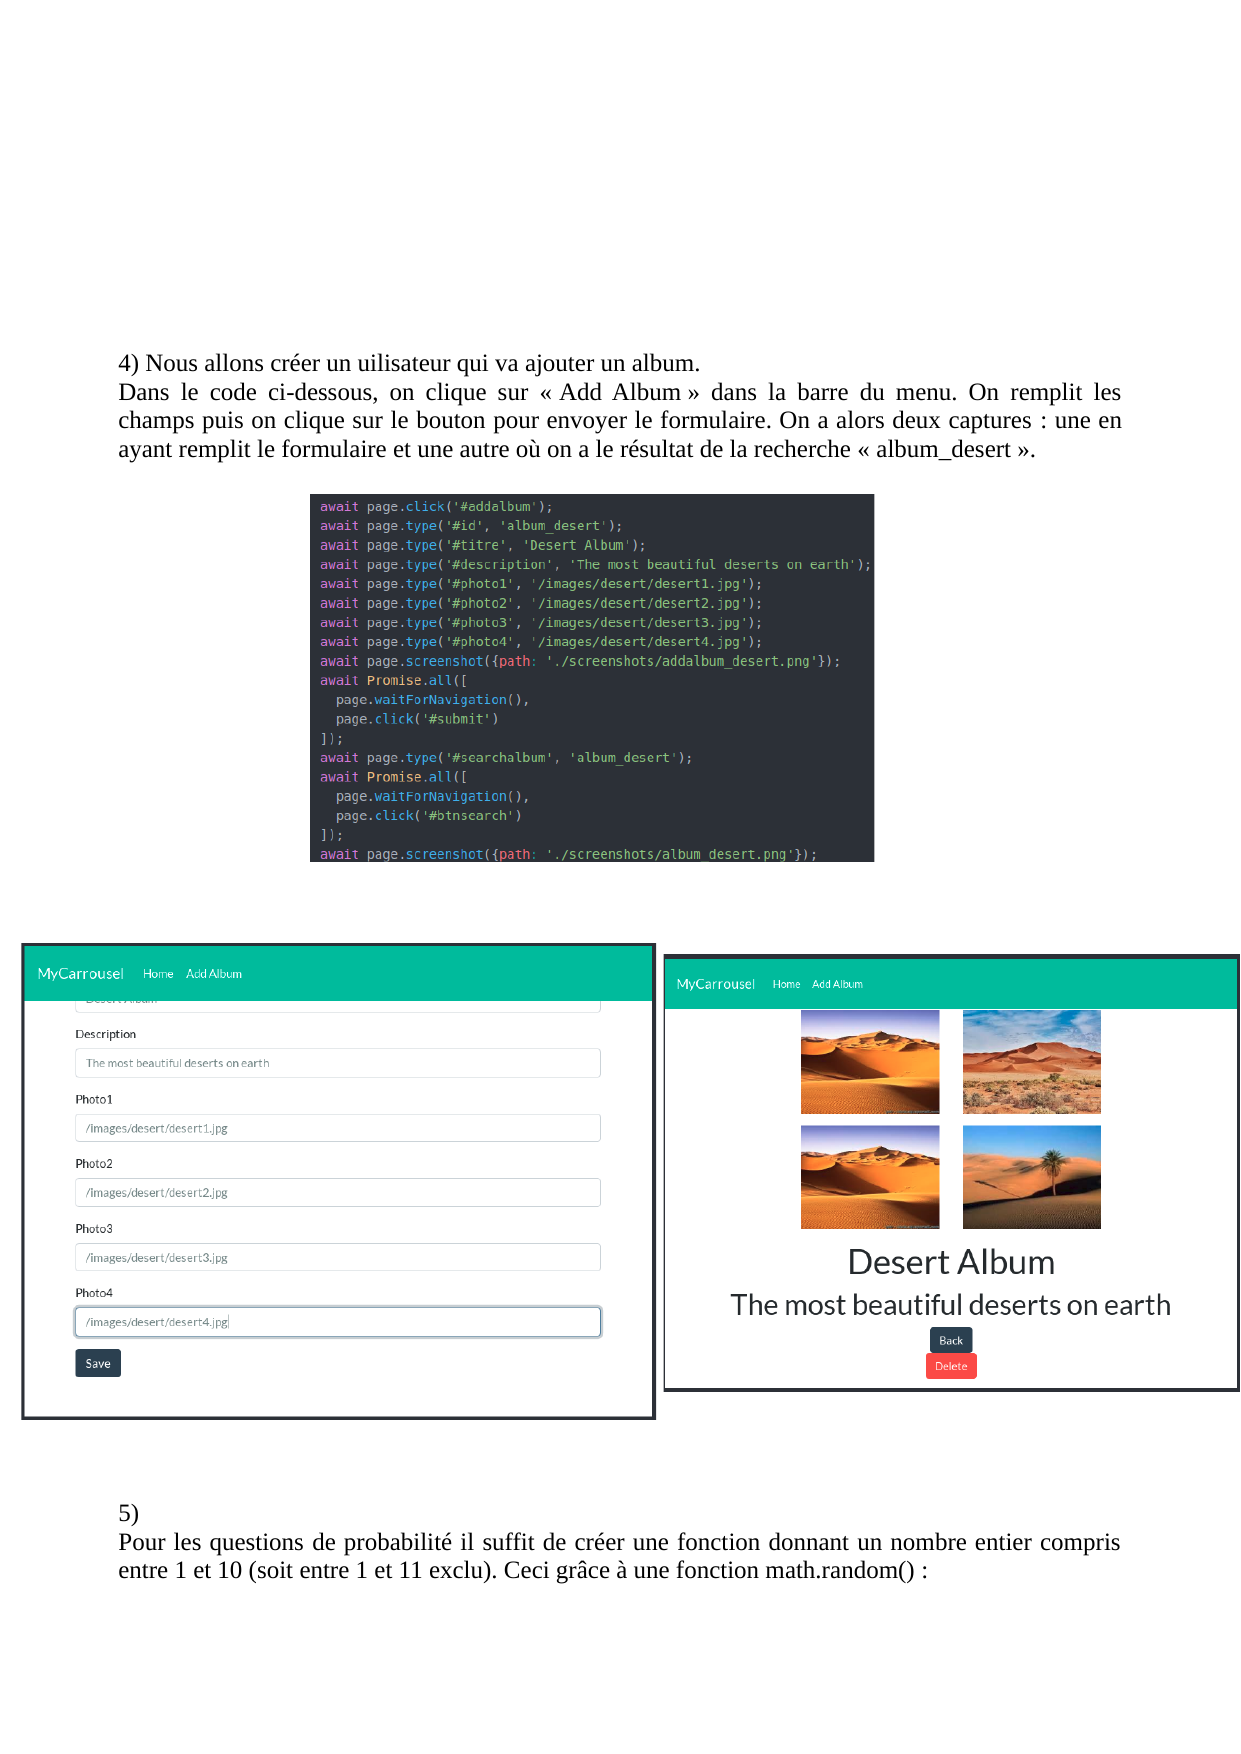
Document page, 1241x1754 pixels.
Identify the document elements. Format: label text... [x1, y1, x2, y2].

text Dans le code ci-dessous, on clique sur « Add Album » dans la barre du menu. On remplit les champs puis on clique sur le bouton pour envoyer le formulaire. On a alors deux captures : une en ayant remplit le formulaire et une autre où on a le résultat de la recherche « album_desert ». [118, 377, 1122, 463]
text Pour les questions de probabilité il suffit de créer une fonction donnant un nombre entier compris entre 1 et 10 (soit entre 1 et 11 exclu). Ceci grâce à une fonction math.random() : [118, 1527, 1122, 1584]
text 5) [118, 1498, 1122, 1527]
text 4) Nous allons créer un uilisateur qui va ajouter un album. [118, 348, 1122, 377]
picture [21, 943, 657, 1420]
picture [663, 954, 1240, 1392]
picture [310, 494, 875, 862]
